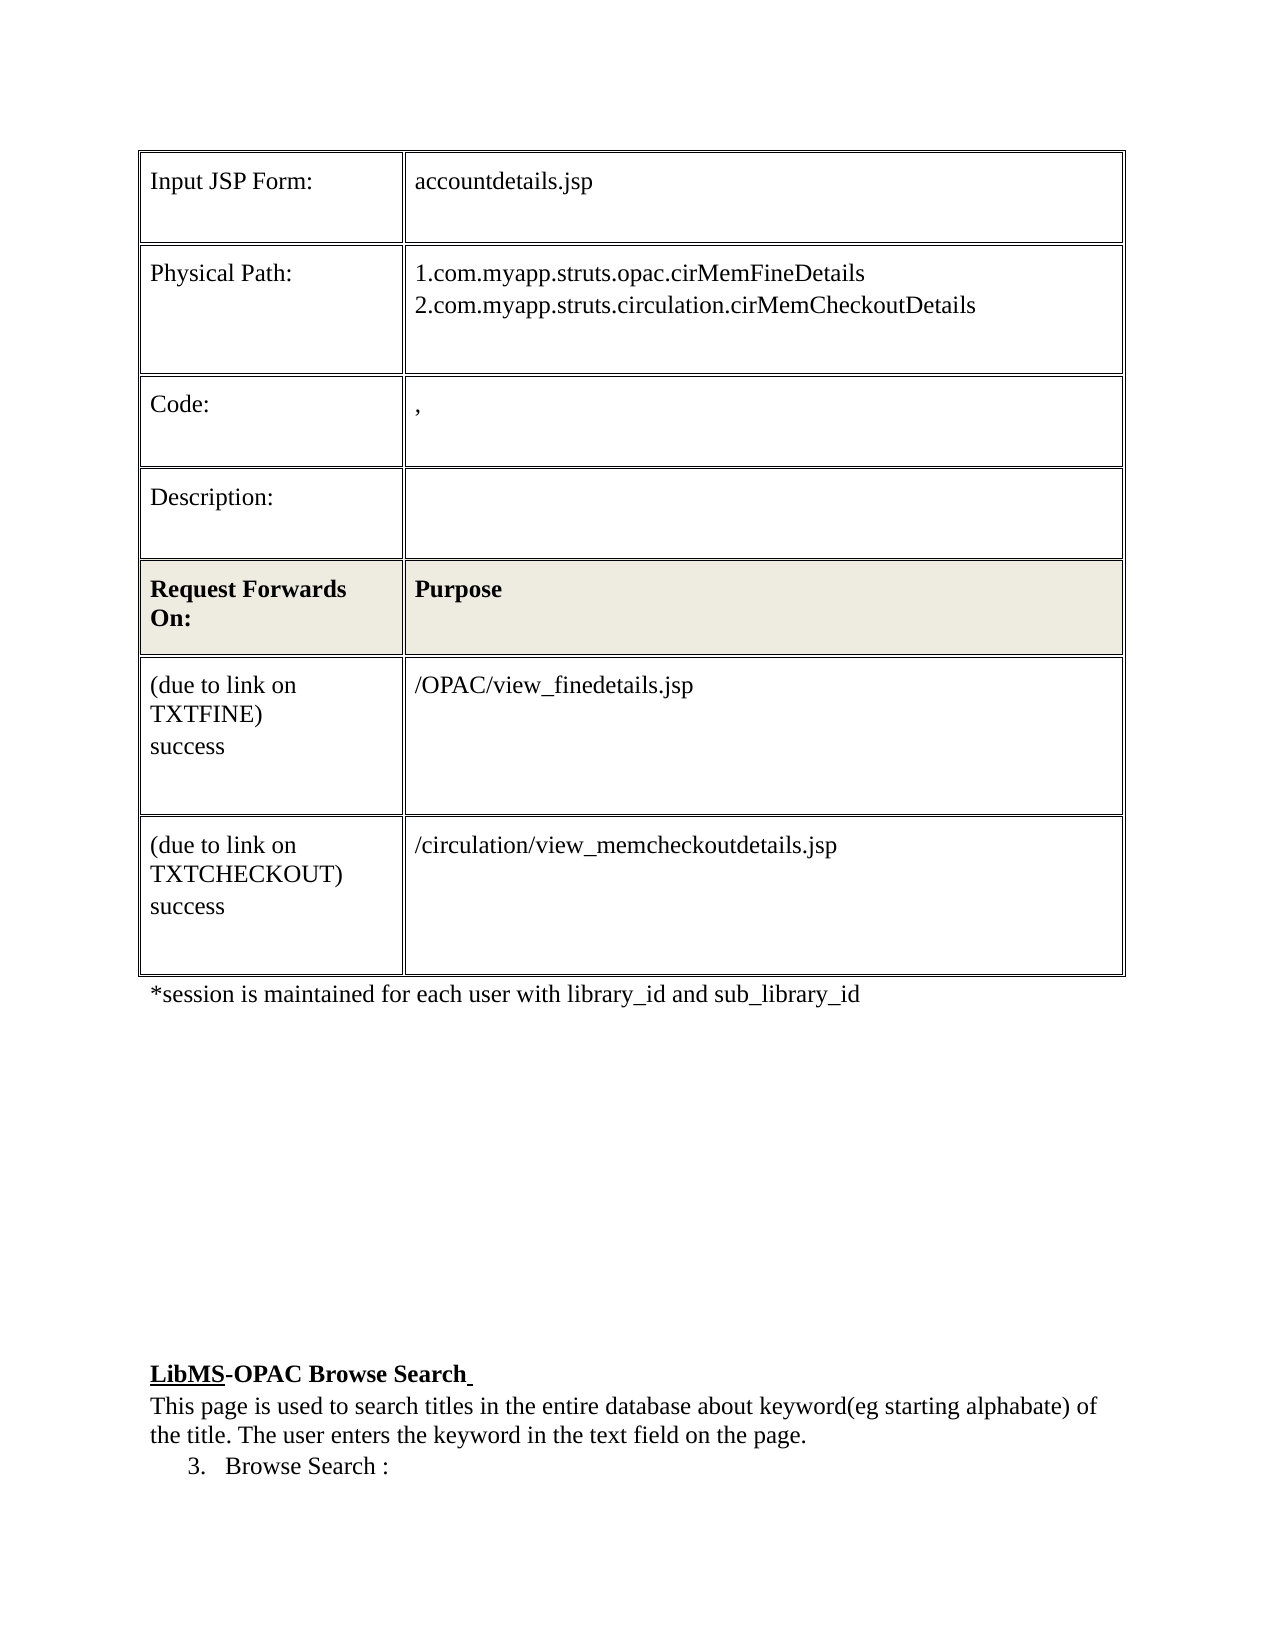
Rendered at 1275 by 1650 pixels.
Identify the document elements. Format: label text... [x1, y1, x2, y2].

list Browse Search : [187, 1451, 1125, 1480]
text LibMS-OPAC Browse Search [150, 1359, 1125, 1388]
table_cell Request Forwards On: [141, 561, 402, 654]
table_cell , [406, 377, 1122, 466]
table_cell /circulation/view_memcheckoutdetails.jsp [406, 817, 1122, 974]
table_cell 1.com.myapp.struts.opac.cirMemFineDetails 2.com.myapp.struts.circulation.cirMemCheckoutDetails [406, 246, 1122, 373]
table_cell Input JSP Form: [141, 153, 402, 242]
table_cell [406, 469, 1122, 558]
table_cell Purpose [406, 561, 1122, 654]
table_cell (due to link on TXTCHECKOUT) success [141, 817, 402, 974]
table_cell Description: [141, 469, 402, 558]
table_cell (due to link on TXTFINE) success [141, 658, 402, 814]
table_cell Physical Path: [141, 246, 402, 373]
table_cell accountdetails.jsp [406, 153, 1122, 242]
text This page is used to search titles in the entire database about keyword(eg starting alphabate) of the title. The user enters the keyword in the text field on the page. [150, 1391, 1125, 1448]
table_cell Code: [141, 377, 402, 466]
text *session is maintained for each user with library_id and sub_library_id [150, 979, 1125, 1008]
table_cell /OPAC/view_finedetails.jsp [406, 658, 1122, 814]
